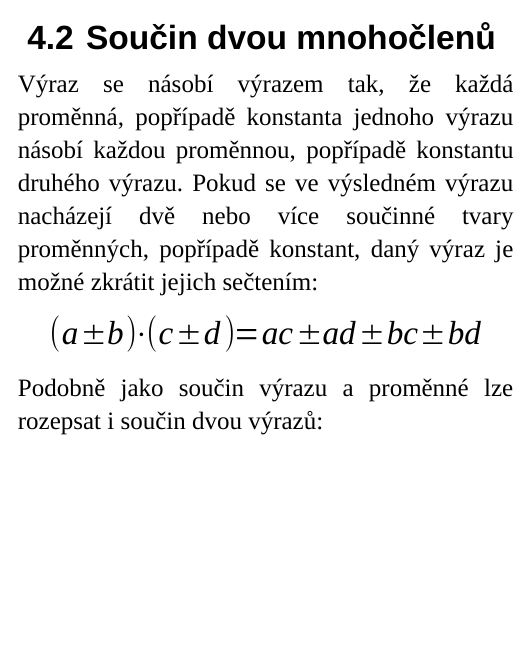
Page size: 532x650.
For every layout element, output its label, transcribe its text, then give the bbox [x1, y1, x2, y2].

text Podobně jako součin výrazu a proměnné lze rozepsat i součin dvou výrazů: [18, 373, 514, 435]
text Výraz se násobí výrazem tak, že každá proměnná, popřípadě konstanta jednoho výrazu násobí každou proměnnou, popřípadě konstantu druhého výrazu. Pokud se ve výsledném výrazu nacházejí dvě nebo více součinné tvary proměnných, popřípadě konstant, daný výraz je možné zkrátit jejich sečtením: [18, 69, 514, 296]
subtitle Součin dvou mnohočlenů [18, 18, 514, 56]
